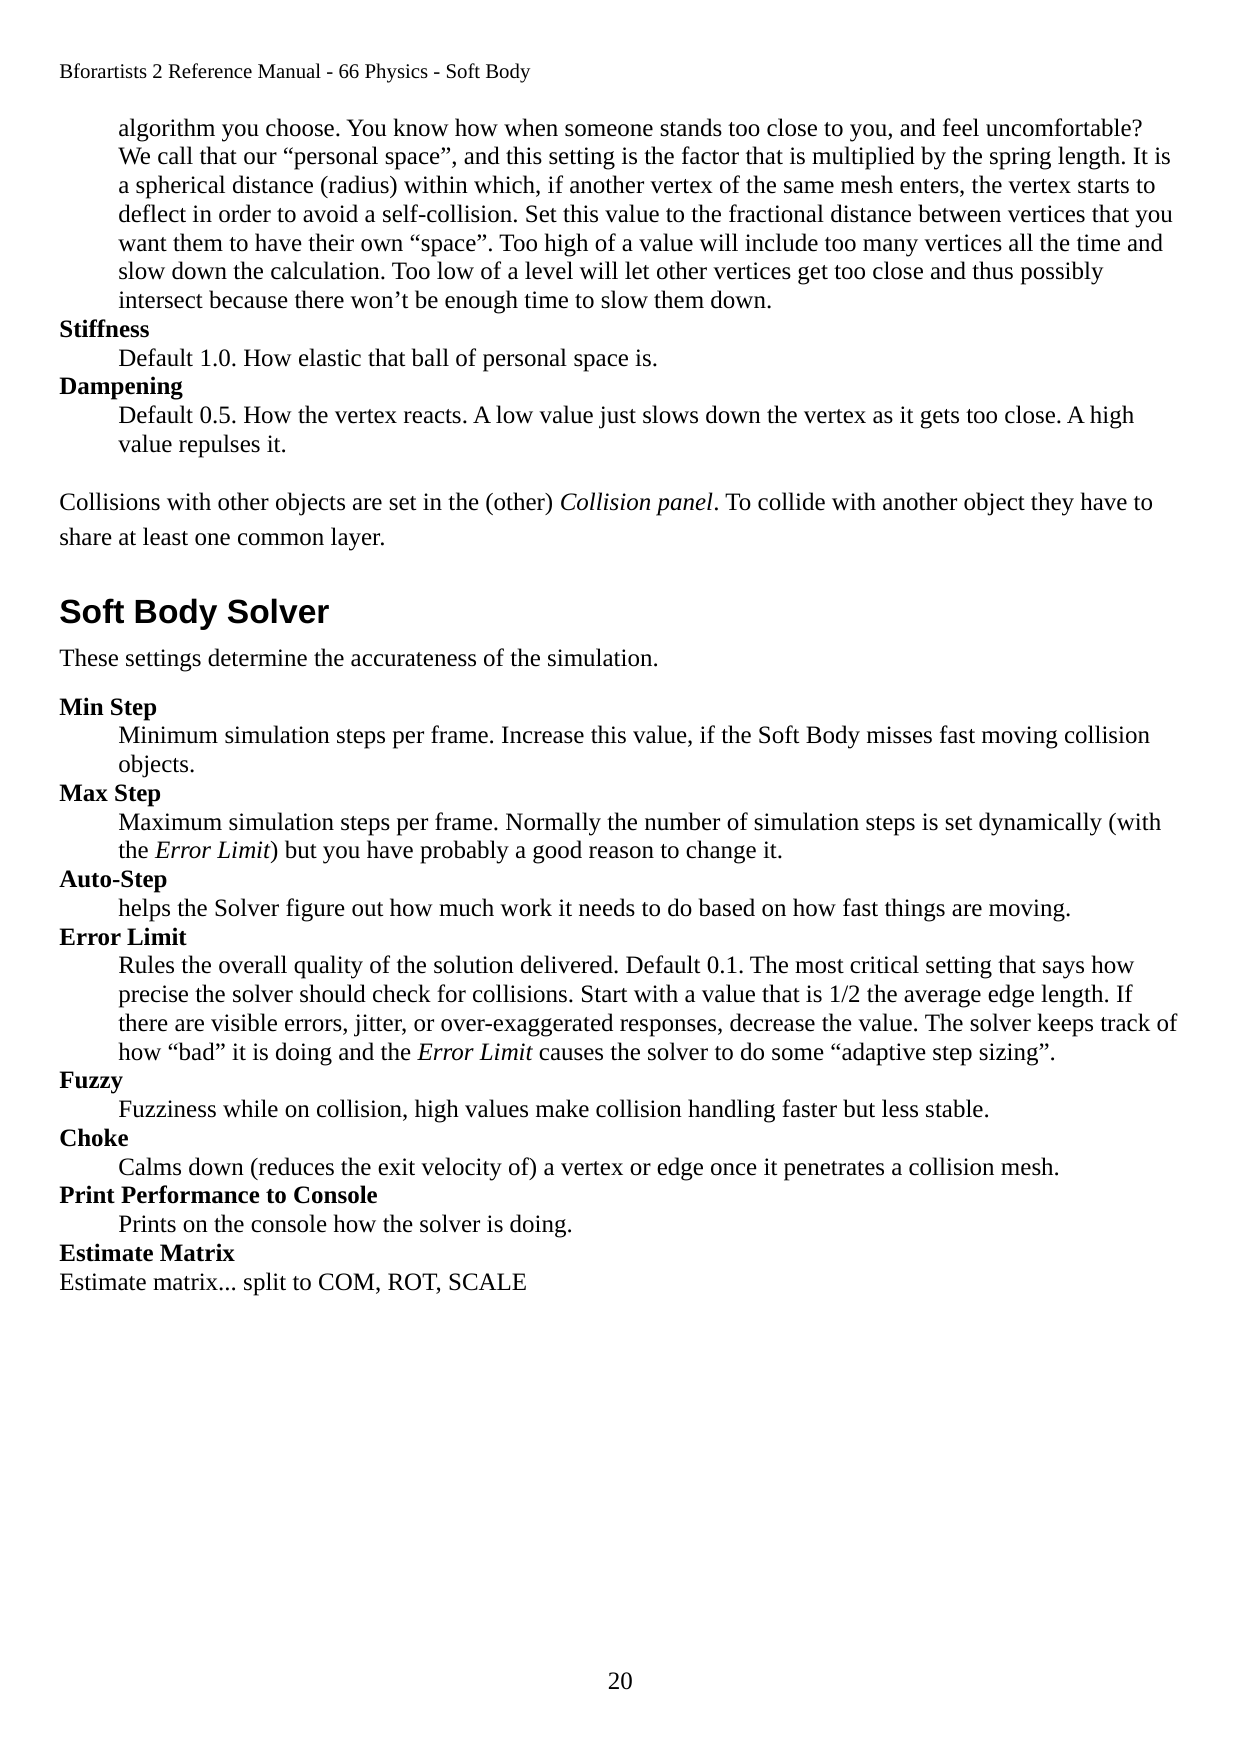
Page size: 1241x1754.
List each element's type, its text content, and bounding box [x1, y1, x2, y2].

subtitle Min Step [59, 692, 1181, 720]
list Calms down (reduces the exit velocity of) a vertex or edge once it penetrates a collision mesh. [118, 1152, 1181, 1180]
list Minimum simulation steps per frame. Increase this value, if the Soft Body misses fast moving collision objects. [118, 720, 1181, 778]
list Maximum simulation steps per frame. Normally the number of simulation steps is set dynamically (with the Error Limit) but you have probably a good reason to change it. [118, 807, 1181, 864]
list Prints on the console how the solver is doing. [118, 1209, 1181, 1238]
subtitle Max Step [59, 778, 1181, 807]
subtitle Print Performance to Console [59, 1180, 1181, 1209]
list Fuzziness while on collision, high values make collision handling faster but less stable. [118, 1094, 1181, 1123]
subtitle Dampening [59, 371, 1181, 400]
subtitle Error Limit [59, 922, 1181, 950]
text These settings determine the accurateness of the simulation. [59, 643, 1181, 671]
text Estimate matrix... split to COM, ROT, SCALE [59, 1267, 1181, 1353]
list algorithm you choose. You know how when someone stands too close to you, and feel uncomfortable? We call that our “personal space”, and this setting is the factor that is multiplied by the spring length. It is a spherical distance (radius) within which, if another vertex of the same mesh enters, the vertex starts to deflect in order to avoid a self-collision. Set this value to the fractional distance between vertices that you want them to have their own “space”. Too high of a value will include too many vertices all the time and slow down the calculation. Too low of a level will let other vertices get too close and thus possibly intersect because there won’t be enough time to slow them down. [118, 113, 1181, 314]
list Default 0.5. How the vertex reacts. A low value just slows down the vertex as it gets too close. A high value repulses it. [118, 400, 1181, 458]
list helps the Solver figure out how much work it needs to do based on how fast things are moving. [118, 893, 1181, 922]
subtitle Fuzzy [59, 1065, 1181, 1094]
subtitle Auto-Step [59, 864, 1181, 893]
text Collisions with other objects are set in the (other) Collision panel. To collide with another object they have to share at least one common layer. [59, 487, 1181, 550]
list Default 1.0. How elastic that ball of personal space is. [118, 343, 1181, 371]
subtitle Stiffness [59, 314, 1181, 343]
subtitle Choke [59, 1123, 1181, 1152]
subtitle Estimate Matrix [59, 1238, 1181, 1267]
list Rules the overall quality of the solution delivered. Default 0.1. The most critical setting that says how precise the solver should check for collisions. Start with a value that is 1/2 the average edge length. If there are visible errors, jitter, or over-exaggerated responses, decrease the value. The solver keeps track of how “bad” it is doing and the Error Limit causes the solver to do some “adaptive step sizing”. [118, 950, 1181, 1065]
subtitle Soft Body Solver [59, 591, 1181, 630]
